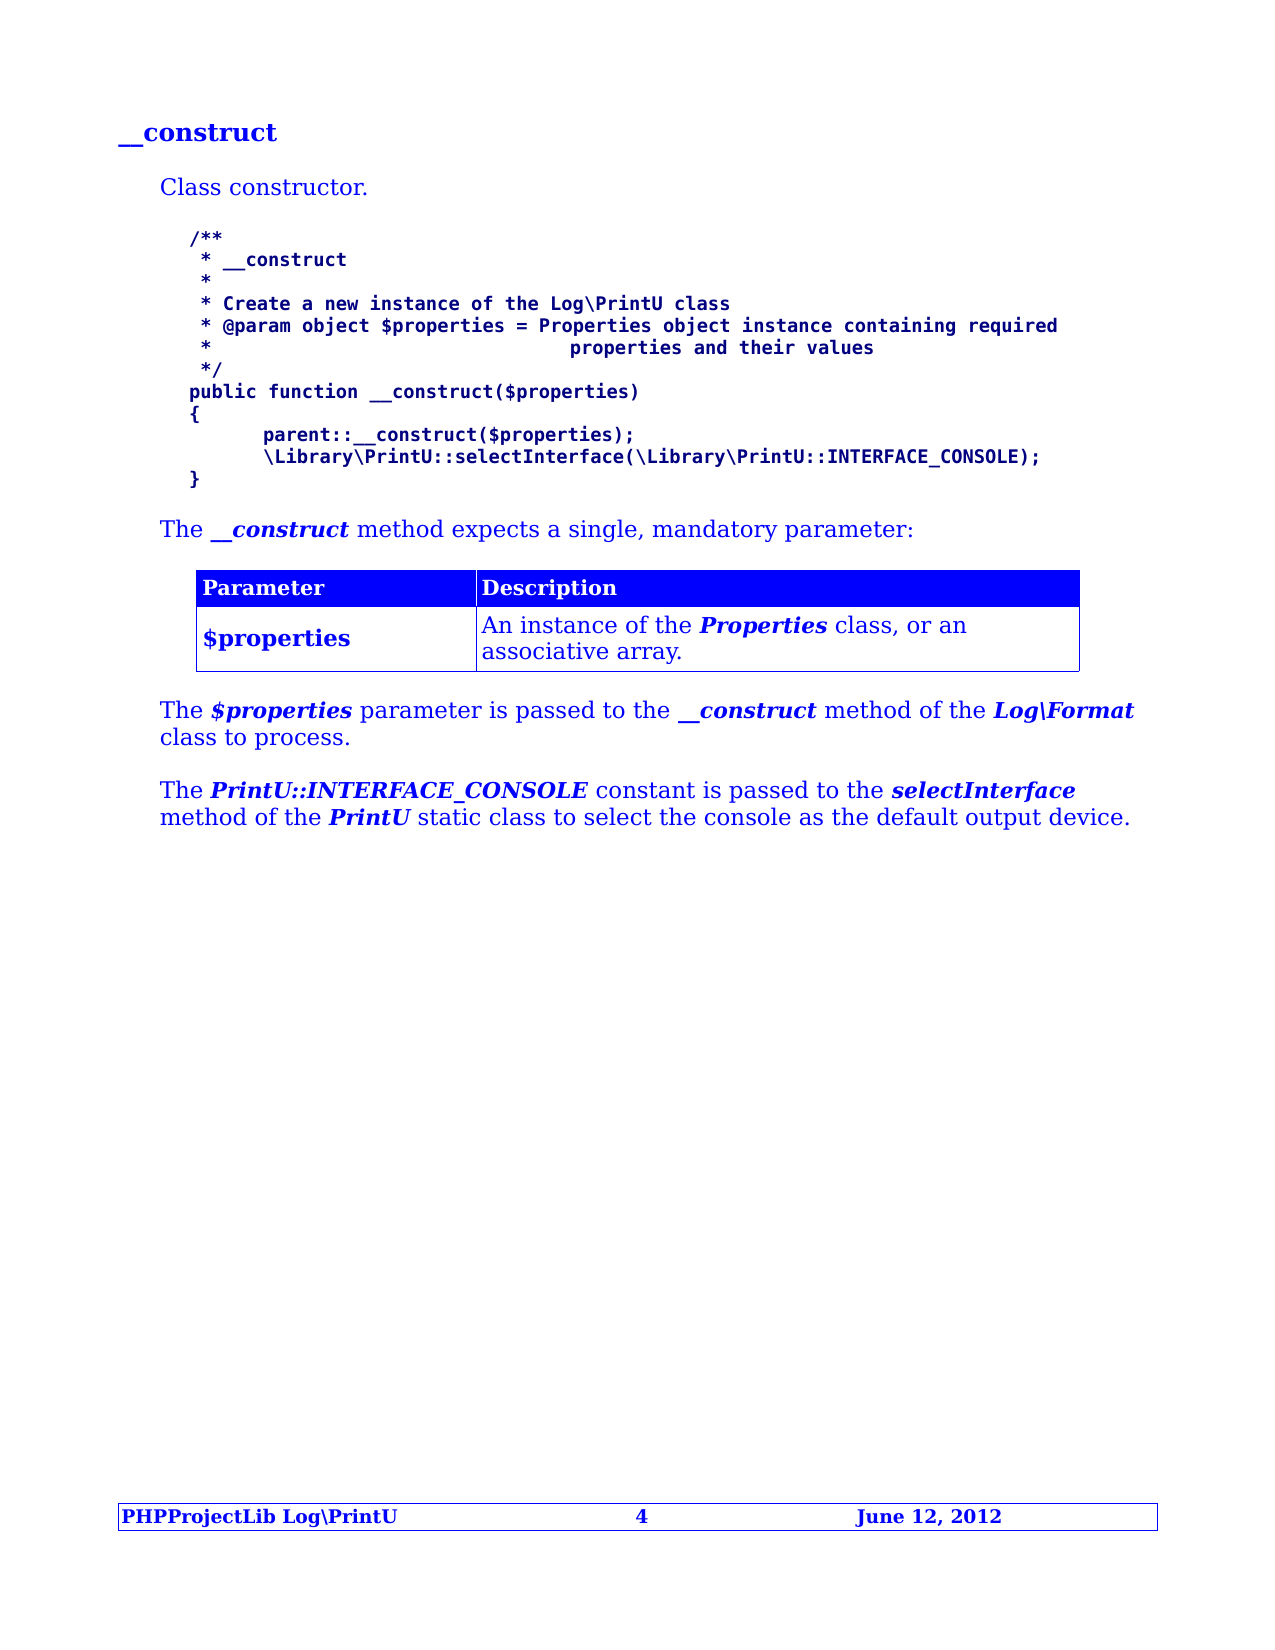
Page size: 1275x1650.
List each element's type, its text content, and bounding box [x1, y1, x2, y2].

table_header Parameter [197, 571, 476, 606]
list * @param object $properties = Properties object instance containing required [189, 315, 1157, 337]
title __construct [118, 118, 1157, 147]
list * __construct [189, 249, 1157, 271]
text The PrintU::INTERFACE_CONSOLE constant is passed to the selectInterface method of the PrintU static class to select the console as the default output device. [159, 778, 1157, 831]
list /** [189, 227, 1157, 249]
table_cell An instance of the Properties class, or an associative array. [477, 607, 1079, 671]
table_cell $properties [197, 607, 476, 671]
text The __construct method expects a single, mandatory parameter: [159, 517, 1157, 543]
list * Create a new instance of the Log\PrintU class [189, 293, 1157, 315]
list public function __construct($properties) [189, 381, 1157, 402]
text The $properties parameter is passed to the __construct method of the Log\Format class to process. [159, 698, 1157, 751]
text Class constructor. [159, 174, 1157, 201]
list } [189, 468, 1157, 490]
list \Library\PrintU::selectInterface(\Library\PrintU::INTERFACE_CONSOLE); [189, 446, 1157, 468]
list * properties and their values [189, 337, 1157, 359]
list parent::__construct($properties); [189, 424, 1157, 446]
list * [189, 271, 1157, 293]
table_header Description [477, 571, 1079, 606]
list { [189, 402, 1157, 424]
list */ [189, 359, 1157, 381]
